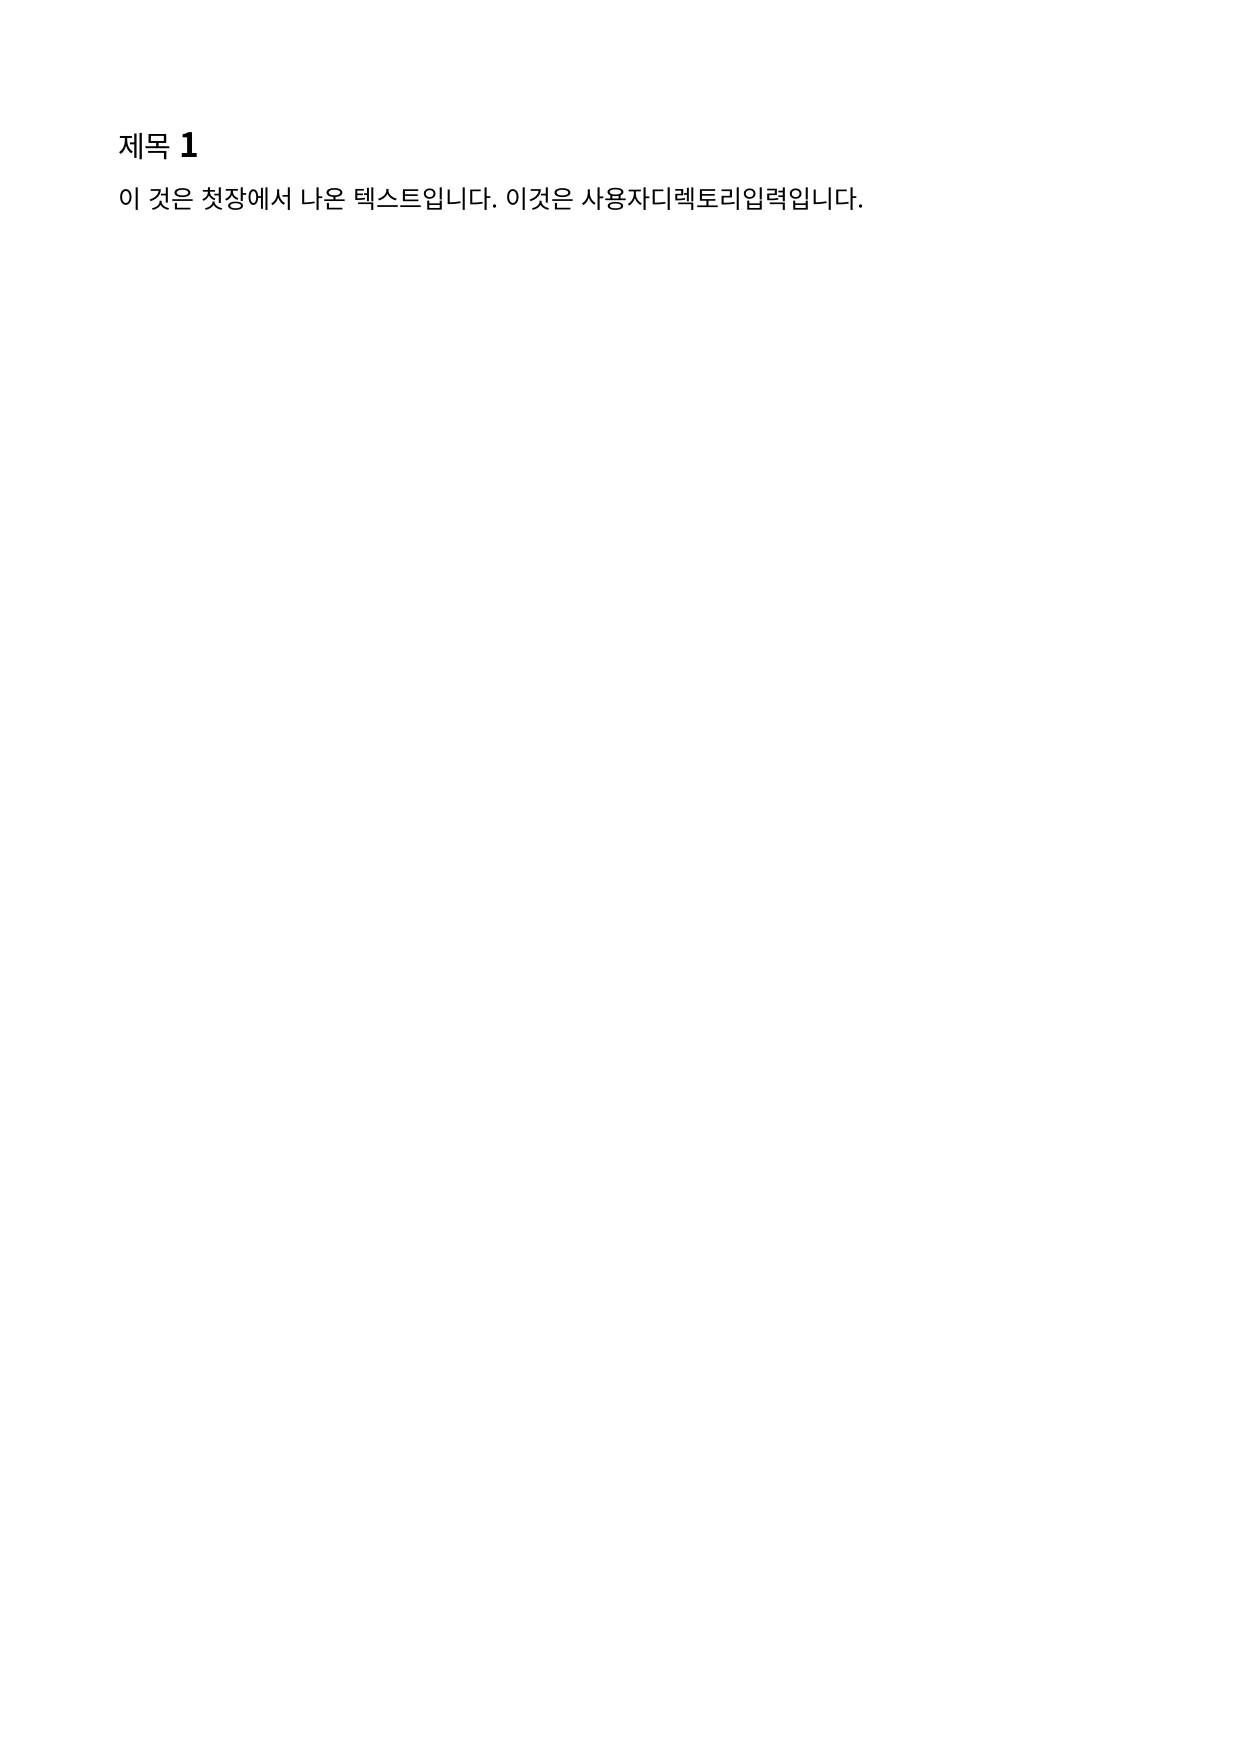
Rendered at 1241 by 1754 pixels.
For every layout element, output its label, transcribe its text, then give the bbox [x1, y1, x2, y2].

subtitle 제목 1 [118, 118, 1122, 167]
text 이 것은 첫장에서 나온 텍스트입니다. 이것은 사용자디렉토리입력입니다. [118, 179, 1122, 251]
